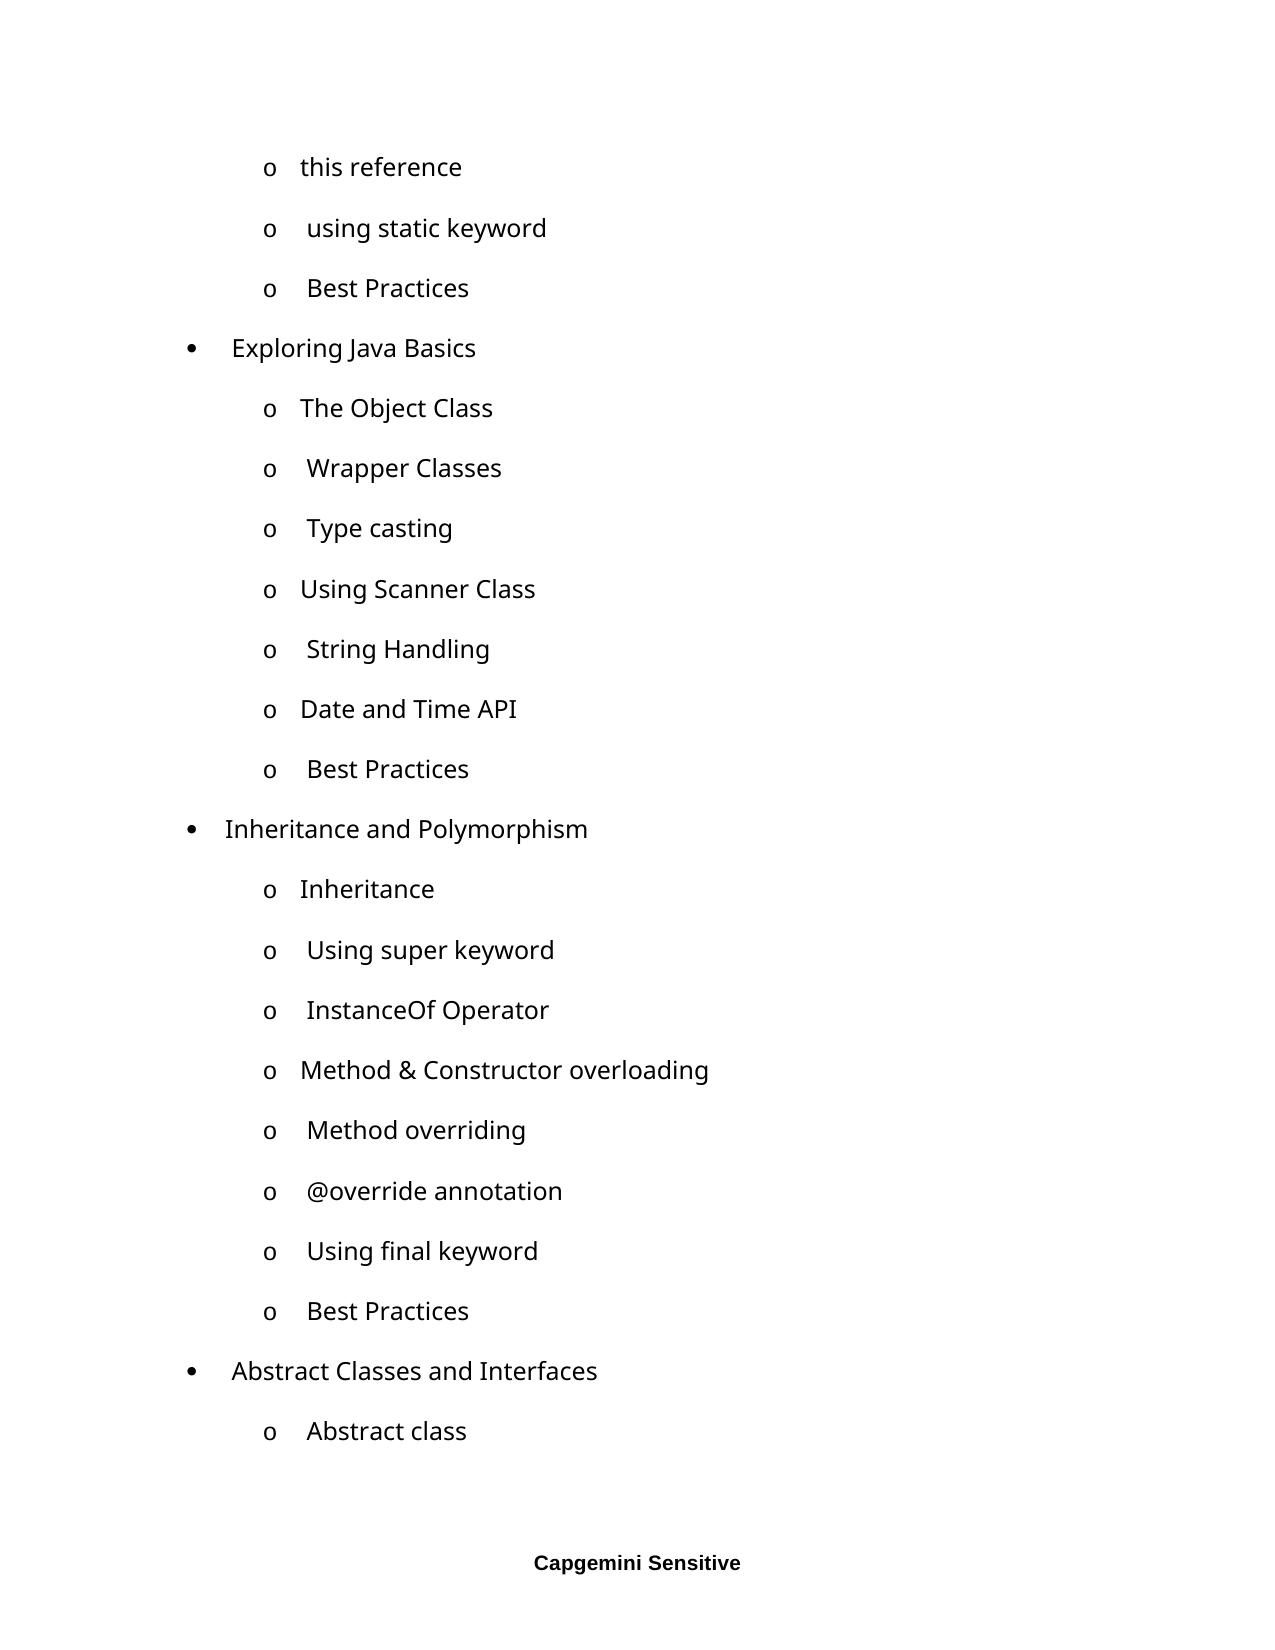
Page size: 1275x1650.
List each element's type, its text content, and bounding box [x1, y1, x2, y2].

list Wrapper Classes [262, 451, 1125, 485]
list Using super keyword [262, 932, 1125, 967]
list Best Practices [262, 752, 1125, 786]
list Abstract class [262, 1414, 1125, 1448]
list Type casting [262, 511, 1125, 545]
list Using Scanner Class [262, 571, 1125, 606]
list @override annotation [262, 1173, 1125, 1207]
list Best Practices [262, 270, 1125, 305]
list The Object Class [262, 391, 1125, 425]
list String Handling [262, 631, 1125, 666]
list Method & Constructor overloading [262, 1053, 1125, 1087]
list Abstract Classes and Interfaces [187, 1354, 1125, 1388]
list InstanceOf Operator [262, 992, 1125, 1027]
list Inheritance [262, 872, 1125, 906]
list this reference [262, 150, 1125, 184]
list Inheritance and Polymorphism [187, 812, 1125, 846]
list Date and Time API [262, 692, 1125, 726]
list Exploring Java Basics [187, 331, 1125, 365]
list using static keyword [262, 210, 1125, 244]
list Using final keyword [262, 1233, 1125, 1268]
list Best Practices [262, 1293, 1125, 1328]
list Method overriding [262, 1113, 1125, 1147]
